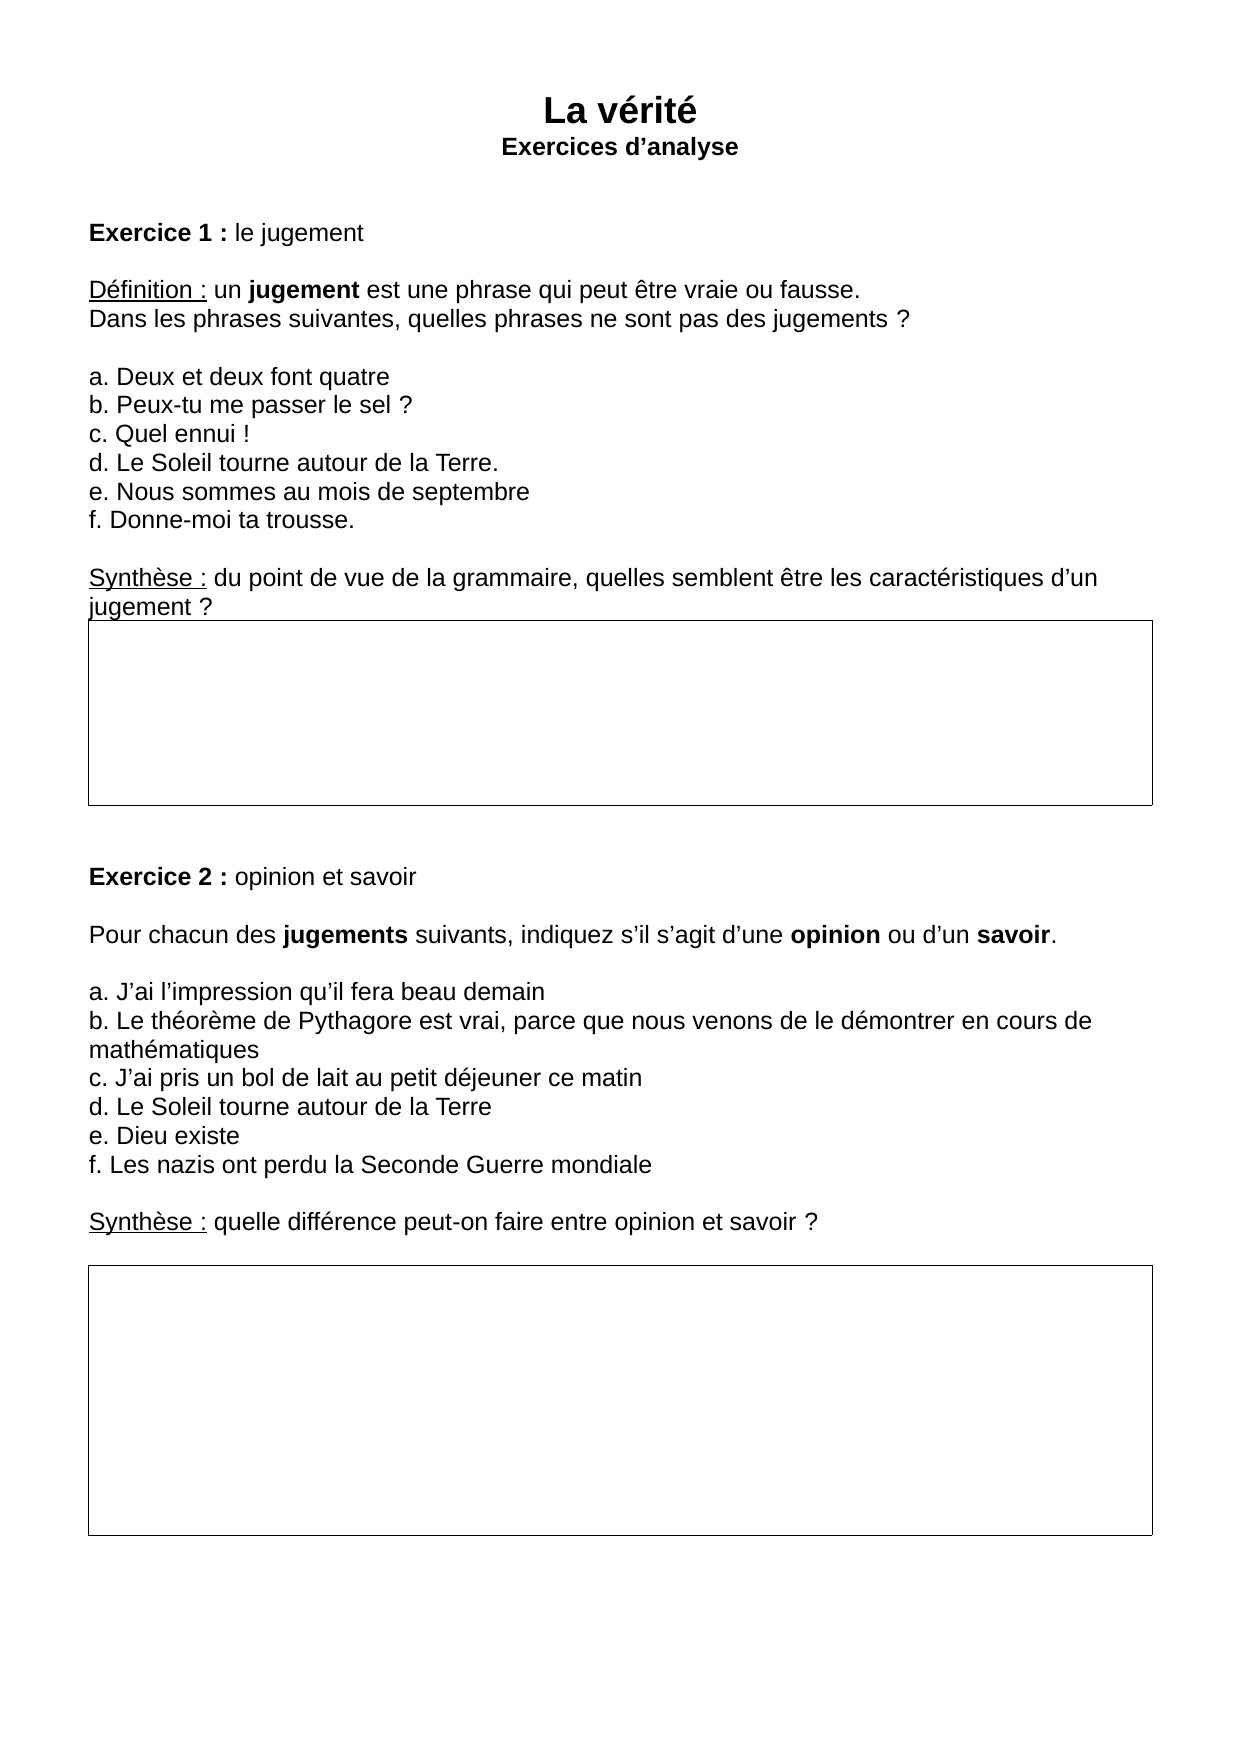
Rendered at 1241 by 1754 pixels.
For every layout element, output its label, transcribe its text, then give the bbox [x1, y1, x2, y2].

text d. Le Soleil tourne autour de la Terre. [88, 448, 1152, 477]
text f. Donne-moi ta trousse. [88, 505, 1152, 534]
text e. Nous sommes au mois de septembre [88, 477, 1152, 505]
text e. Dieu existe [88, 1121, 1152, 1149]
text Synthèse : du point de vue de la grammaire, quelles semblent être les caractéristiques d’un jugement ? [88, 563, 1152, 620]
text c. J’ai pris un bol de lait au petit déjeuner ce matin [88, 1063, 1152, 1092]
table_header [89, 621, 1152, 804]
text d. Le Soleil tourne autour de la Terre [88, 1092, 1152, 1121]
text Synthèse : quelle différence peut-on faire entre opinion et savoir ? [88, 1207, 1152, 1236]
text b. Peux-tu me passer le sel ? [88, 390, 1152, 419]
text Exercice 2 : opinion et savoir [88, 862, 1152, 891]
text a. Deux et deux font quatre [88, 362, 1152, 390]
text Exercices d’analyse [88, 132, 1152, 160]
text a. J’ai l’impression qu’il fera beau demain [88, 977, 1152, 1006]
text Exercice 1 : le jugement [88, 218, 1152, 247]
text c. Quel ennui ! [88, 419, 1152, 448]
text b. Le théorème de Pythagore est vrai, parce que nous venons de le démontrer en cours de mathématiques [88, 1006, 1152, 1063]
text f. Les nazis ont perdu la Seconde Guerre mondiale [88, 1149, 1152, 1178]
table_header [89, 1266, 1152, 1535]
text Dans les phrases suivantes, quelles phrases ne sont pas des jugements ? [88, 304, 1152, 333]
text La vérité [88, 88, 1152, 132]
text Pour chacun des jugements suivants, indiquez s’il s’agit d’une opinion ou d’un savoir. [88, 919, 1152, 948]
text Définition : un jugement est une phrase qui peut être vraie ou fausse. [88, 275, 1152, 304]
